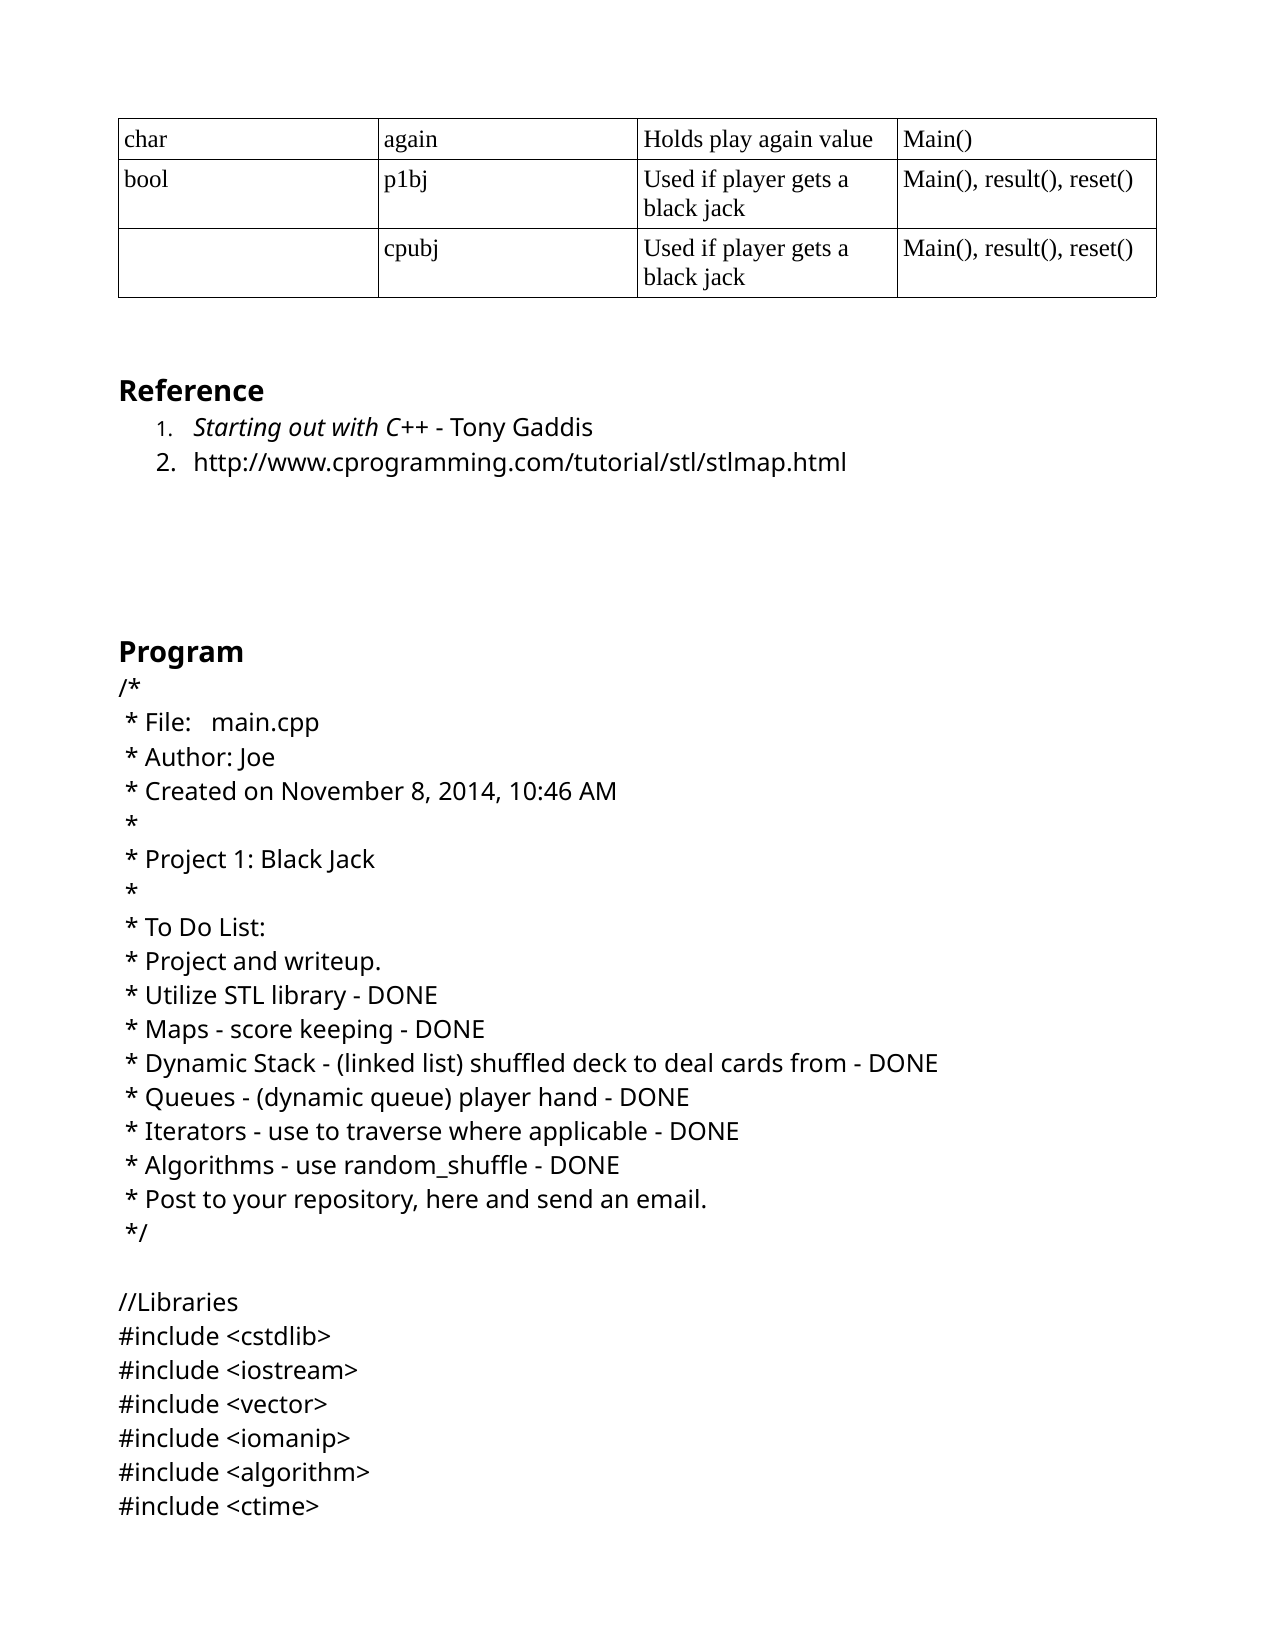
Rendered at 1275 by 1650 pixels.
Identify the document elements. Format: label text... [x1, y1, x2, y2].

text * Maps - score keeping - DONE [118, 1012, 1157, 1046]
text * Post to your repository, here and send an email. [118, 1182, 1157, 1216]
text * To Do List: [118, 909, 1157, 943]
text * Iterators - use to traverse where applicable - DONE [118, 1114, 1157, 1148]
text * Utilize STL library - DONE [118, 978, 1157, 1012]
table_cell cpubj [379, 229, 637, 297]
table_cell [119, 229, 378, 297]
text /* [118, 671, 1157, 705]
table_cell bool [119, 160, 378, 227]
text #include <iostream> [118, 1352, 1157, 1386]
text #include <cstdlib> [118, 1318, 1157, 1352]
text * File: main.cpp [118, 705, 1157, 739]
text * Author: Joe [118, 739, 1157, 773]
text * Queues - (dynamic queue) player hand - DONE [118, 1080, 1157, 1114]
text * Algorithms - use random_shuffle - DONE [118, 1148, 1157, 1182]
text * Project and writeup. [118, 943, 1157, 978]
table_cell Holds play again value [638, 119, 897, 158]
text Program [118, 631, 1157, 671]
text #include <iomanip> [118, 1420, 1157, 1454]
text * Dynamic Stack - (linked list) shuffled deck to deal cards from - DONE [118, 1046, 1157, 1080]
list http://www.cprogramming.com/tutorial/stl/stlmap.html [156, 444, 1157, 478]
text * Project 1: Black Jack [118, 841, 1157, 875]
text //Libraries [118, 1284, 1157, 1318]
table_cell Main() [898, 119, 1156, 158]
list Starting out with C++ - Tony Gaddis [156, 410, 1157, 444]
text Reference [118, 370, 1157, 410]
table_cell p1bj [379, 160, 637, 227]
text #include <algorithm> [118, 1454, 1157, 1488]
table_cell again [379, 119, 637, 158]
table_cell Used if player gets a black jack [638, 160, 897, 227]
text #include <vector> [118, 1386, 1157, 1420]
table_cell Main(), result(), reset() [898, 229, 1156, 297]
table_cell Used if player gets a black jack [638, 229, 897, 297]
text * [118, 807, 1157, 841]
text * Created on November 8, 2014, 10:46 AM [118, 773, 1157, 807]
table_cell char [119, 119, 378, 158]
text * [118, 875, 1157, 909]
text */ [118, 1216, 1157, 1250]
text #include <ctime> [118, 1488, 1157, 1523]
table_cell Main(), result(), reset() [898, 160, 1156, 227]
